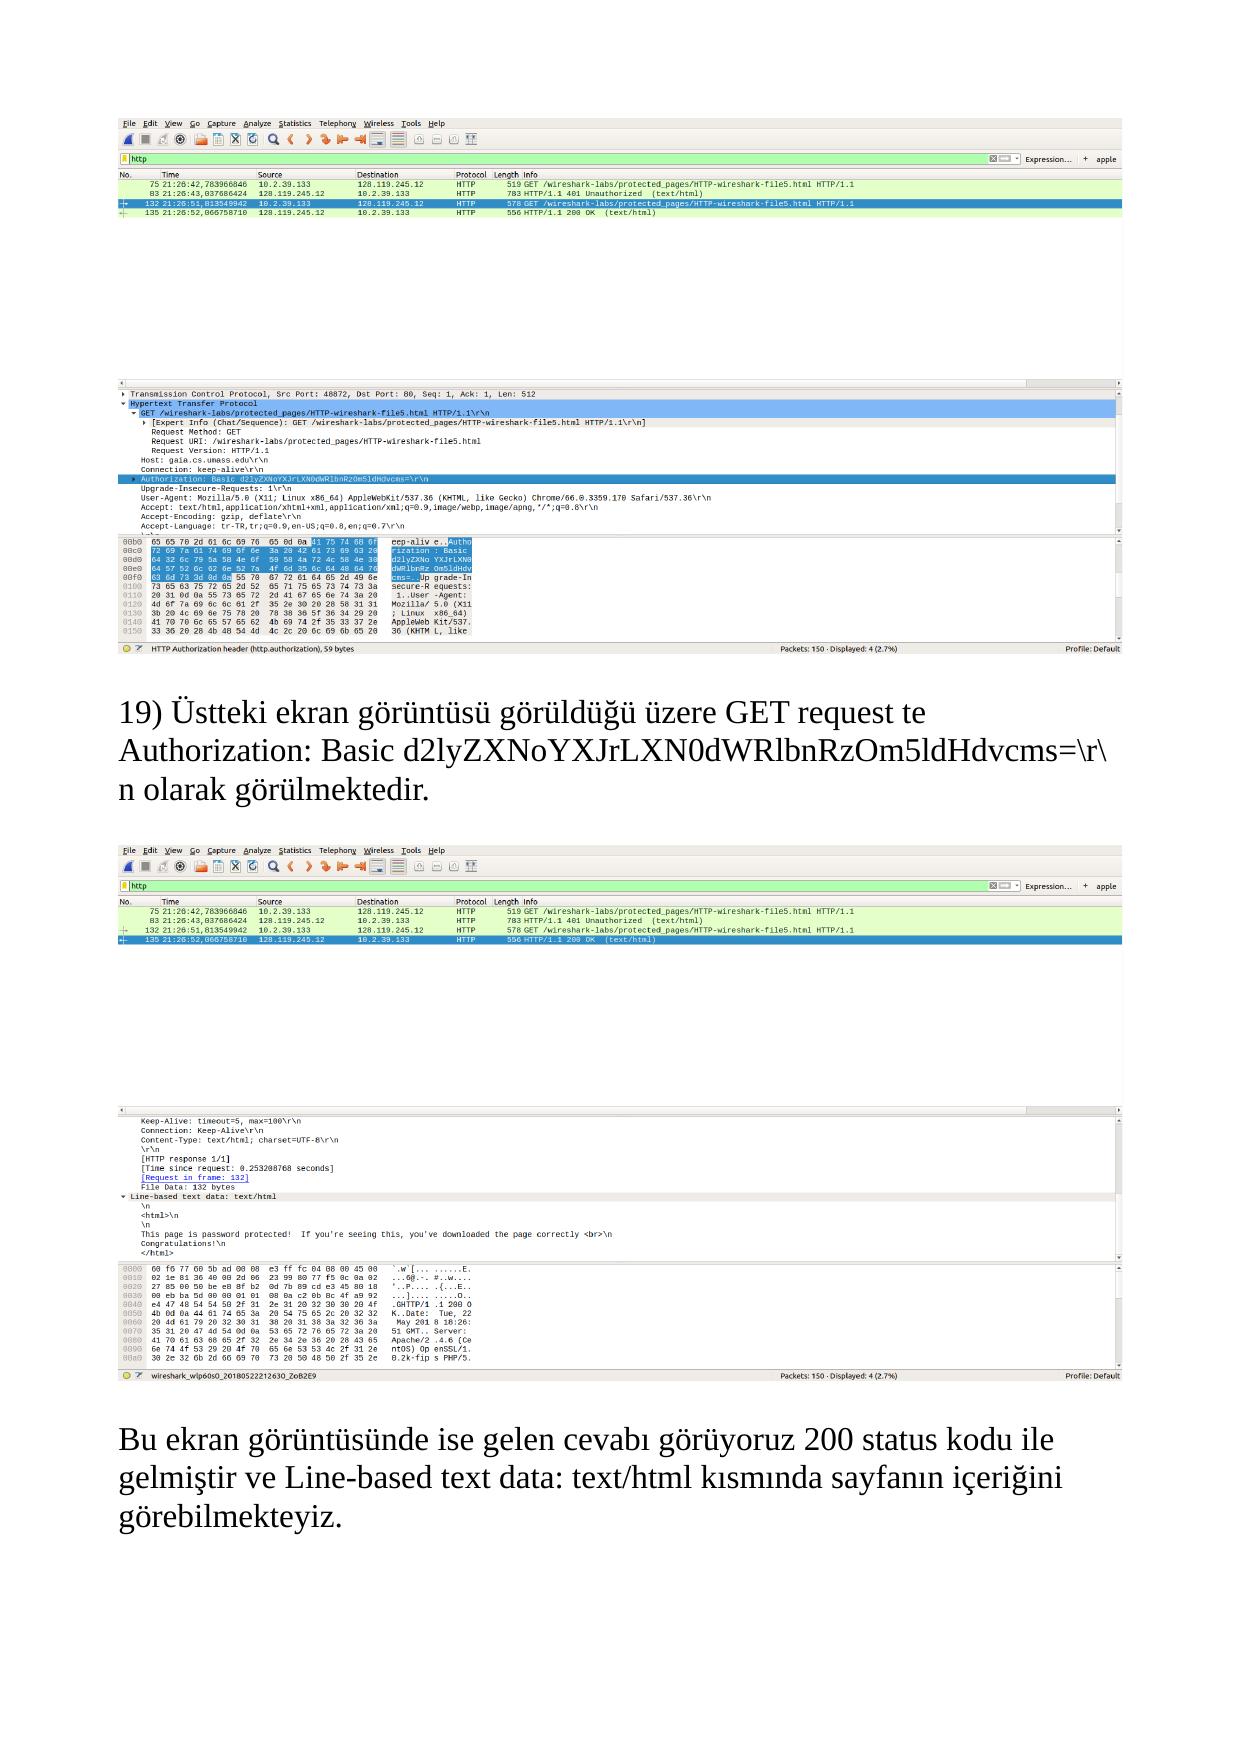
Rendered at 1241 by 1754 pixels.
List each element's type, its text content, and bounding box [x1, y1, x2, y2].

text 19) Üstteki ekran görüntüsü görüldüğü üzere GET request te Authorization: Basic d2lyZXNoYXJrLXN0dWRlbnRzOm5ldHdvcms=\r\n olarak görülmektedir. [118, 692, 1122, 807]
picture [118, 118, 1123, 654]
picture [118, 845, 1123, 1381]
text Bu ekran görüntüsünde ise gelen cevabı görüyoruz 200 status kodu ile gelmiştir ve Line-based text data: text/html kısmında sayfanın içeriğini görebilmekteyiz. [118, 1419, 1122, 1534]
